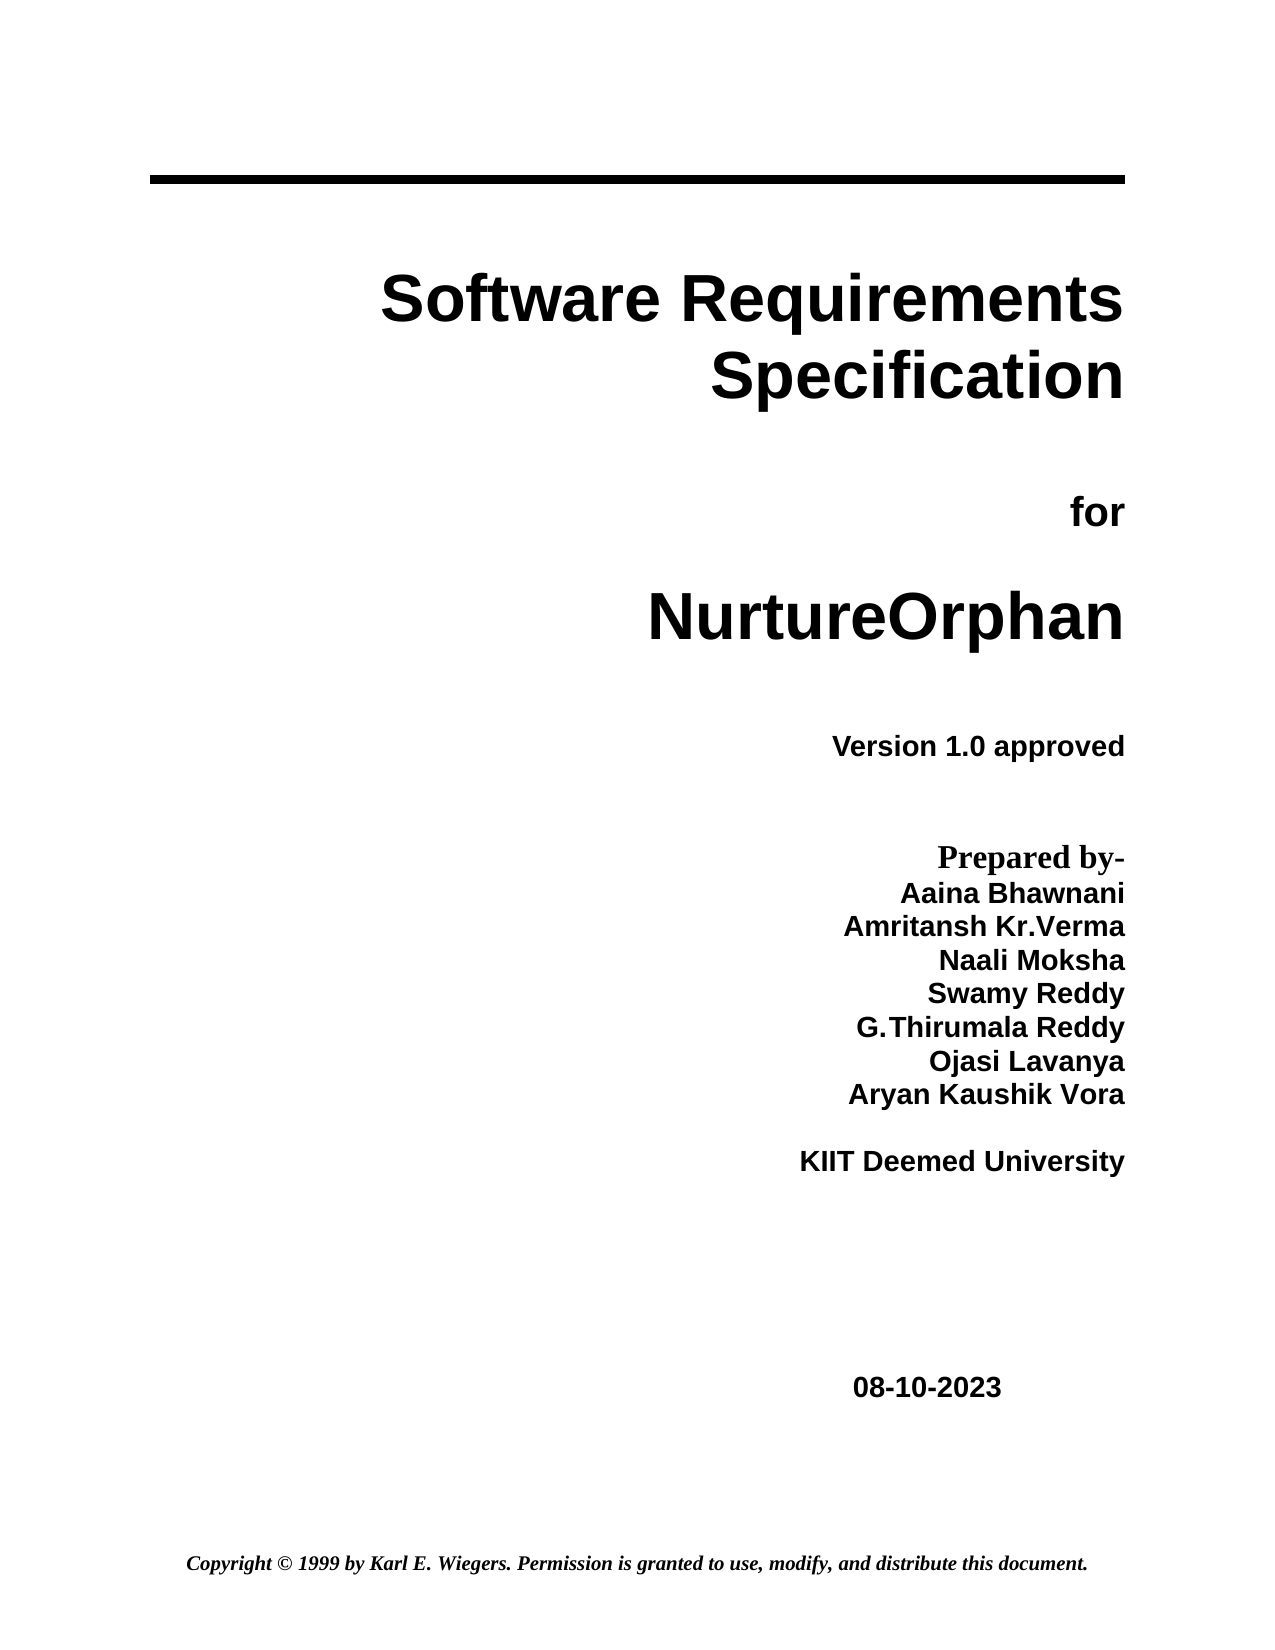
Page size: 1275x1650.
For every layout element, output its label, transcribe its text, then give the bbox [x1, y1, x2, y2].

text 08-10-2023 [150, 1370, 1125, 1404]
text Aryan Kaushik Vora KIIT Deemed University [150, 1077, 1125, 1178]
text Ojasi Lavanya [150, 1043, 1125, 1077]
text Prepared by- Aaina Bhawnani Amritansh Kr.Verma Naali Moksha [150, 837, 1125, 976]
text Swamy Reddy [150, 976, 1125, 1010]
subtitle NurtureOrphan [150, 577, 1125, 654]
list Thirumala Reddy [150, 1010, 1125, 1043]
text Version 1.0 approved [150, 729, 1125, 762]
subtitle for [150, 488, 1125, 536]
subtitle Software Requirements Specification [150, 259, 1125, 413]
